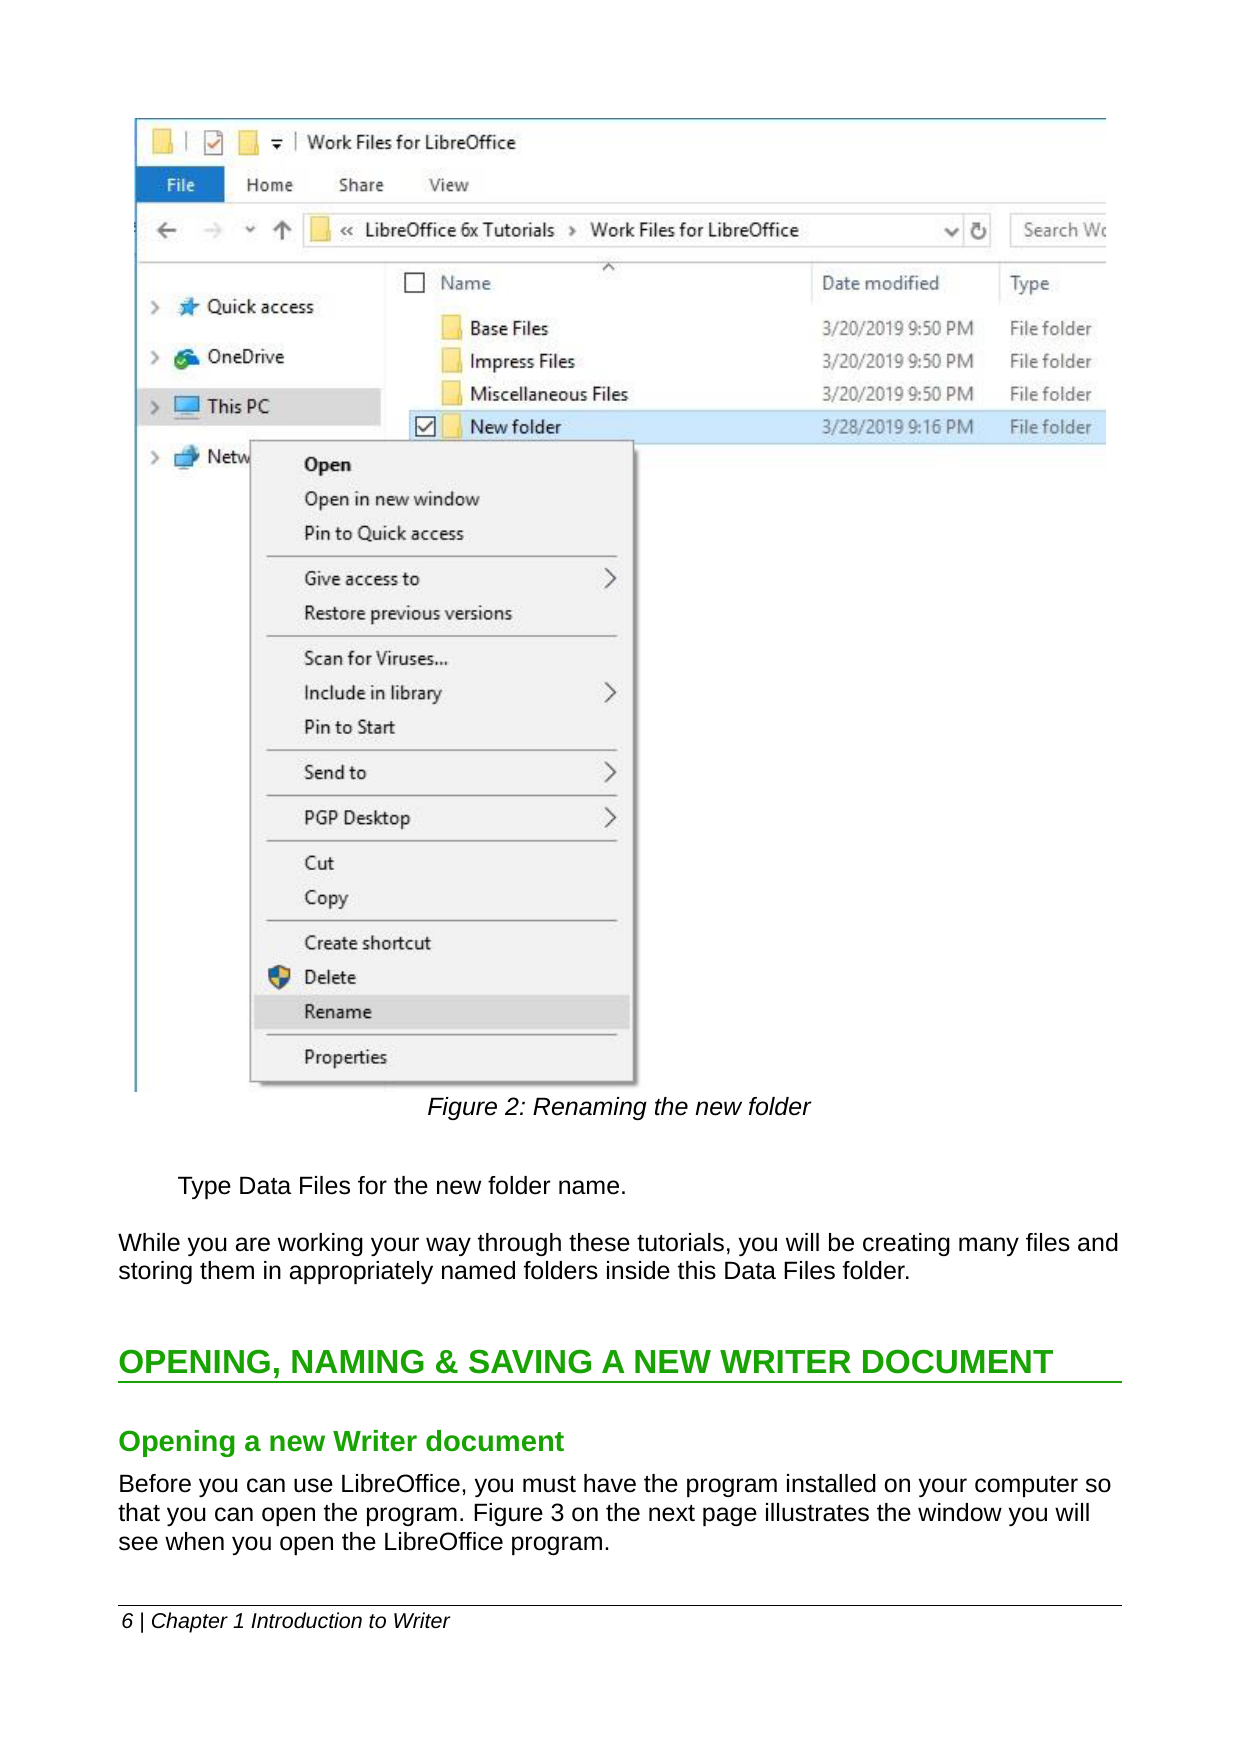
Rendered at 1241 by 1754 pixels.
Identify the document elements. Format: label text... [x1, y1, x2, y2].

subtitle Opening a new Writer document [118, 1424, 1122, 1457]
picture [134, 118, 1107, 1092]
text While you are working your way through these tutorials, you will be creating many files and storing them in appropriately named folders inside this Data Files folder. [118, 1227, 1122, 1285]
text Figure 2: Renaming the new folder [134, 1092, 1106, 1120]
text Type Data Files for the new folder name. [177, 1171, 1122, 1200]
text Before you can use LibreOffice, you must have the program installed on your computer so that you can open the program. Figure 3 on the next page illustrates the window you will see when you open the LibreOffice program. [118, 1469, 1122, 1556]
subtitle OPENING, NAMING & SAVING A NEW WRITER DOCUMENT [118, 1342, 1122, 1381]
